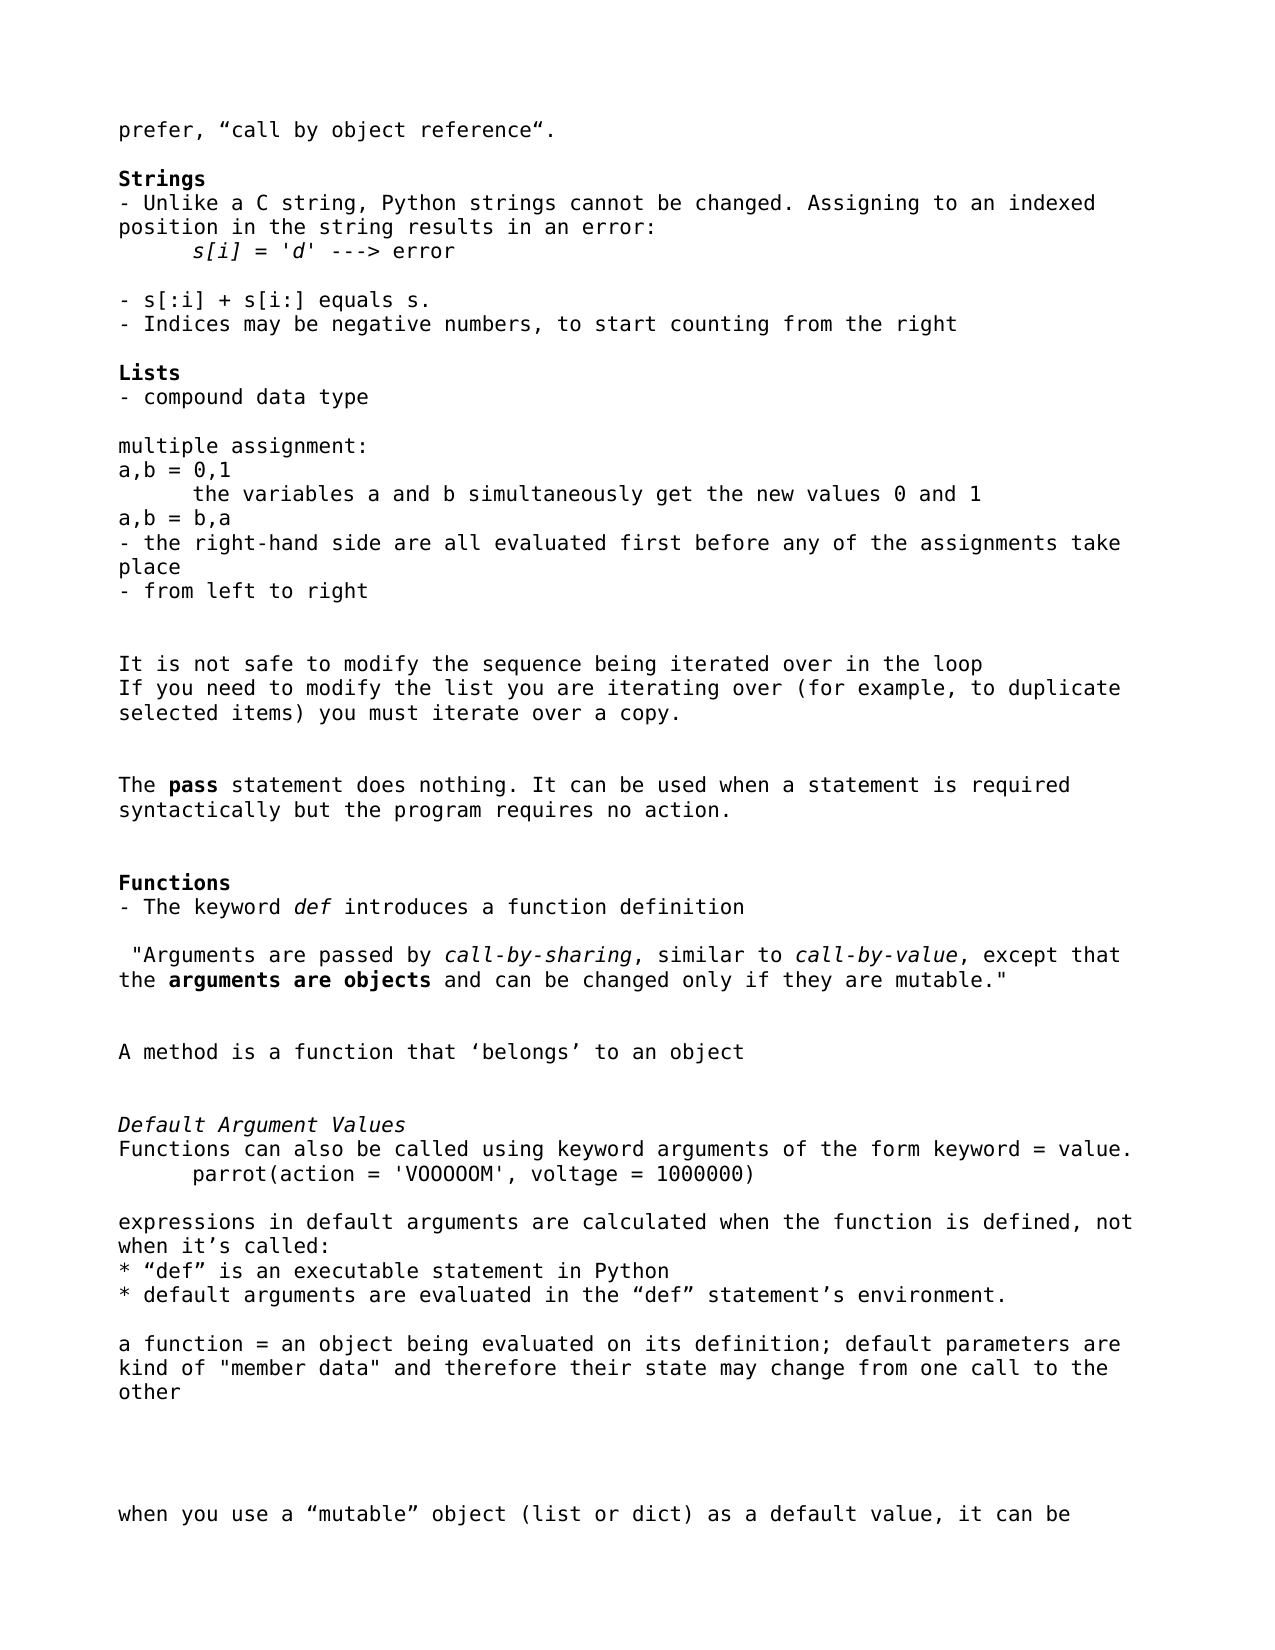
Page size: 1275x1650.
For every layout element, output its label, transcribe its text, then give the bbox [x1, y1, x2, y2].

text expressions in default arguments are calculated when the function is defined, not when it’s called: [118, 1210, 1157, 1259]
text It is not safe to modify the sequence being iterated over in the loop [118, 652, 1157, 676]
text - Unlike a C string, Python strings cannot be changed. Assigning to an indexed position in the string results in an error: [118, 191, 1157, 239]
text - Indices may be negative numbers, to start counting from the right [118, 312, 1157, 337]
text The pass statement does nothing. It can be used when a statement is required syntactically but the program requires no action. [118, 773, 1157, 822]
text parrot(action = 'VOOOOOM', voltage = 1000000) [118, 1162, 1157, 1186]
text - compound data type [118, 385, 1157, 409]
text - the right-hand side are all evaluated first before any of the assignments take place [118, 531, 1157, 579]
text - The keyword def introduces a function definition [118, 895, 1157, 919]
text the variables a and b simultaneously get the new values 0 and 1 [118, 482, 1157, 506]
text Lists [118, 361, 1157, 385]
text a,b = b,a [118, 506, 1157, 531]
text * default arguments are evaluated in the “def” statement’s environment. [118, 1283, 1157, 1307]
text Functions [118, 871, 1157, 895]
text * “def” is an executable statement in Python [118, 1259, 1157, 1283]
text a function = an object being evaluated on its definition; default parameters are kind of "member data" and therefore their state may change from one call to the other [118, 1332, 1157, 1404]
text - s[:i] + s[i:] equals s. [118, 288, 1157, 312]
text Default Argument Values [118, 1113, 1157, 1137]
text If you need to modify the list you are iterating over (for example, to duplicate selected items) you must iterate over a copy. [118, 676, 1157, 725]
text multiple assignment: [118, 434, 1157, 458]
text - from left to right [118, 579, 1157, 603]
text when you use a “mutable” object (list or dict) as a default value, it can be [118, 1502, 1157, 1526]
text Functions can also be called using keyword arguments of the form keyword = value. [118, 1137, 1157, 1162]
text a,b = 0,1 [118, 458, 1157, 482]
text s[i] = 'd' ---> error [118, 239, 1157, 264]
text prefer, “call by object reference“. [118, 118, 1157, 142]
text "Arguments are passed by call-by-sharing, similar to call-by-value, except that the arguments are objects and can be changed only if they are mutable." [118, 943, 1157, 992]
text Strings [118, 167, 1157, 191]
text A method is a function that ‘belongs’ to an object [118, 1040, 1157, 1065]
